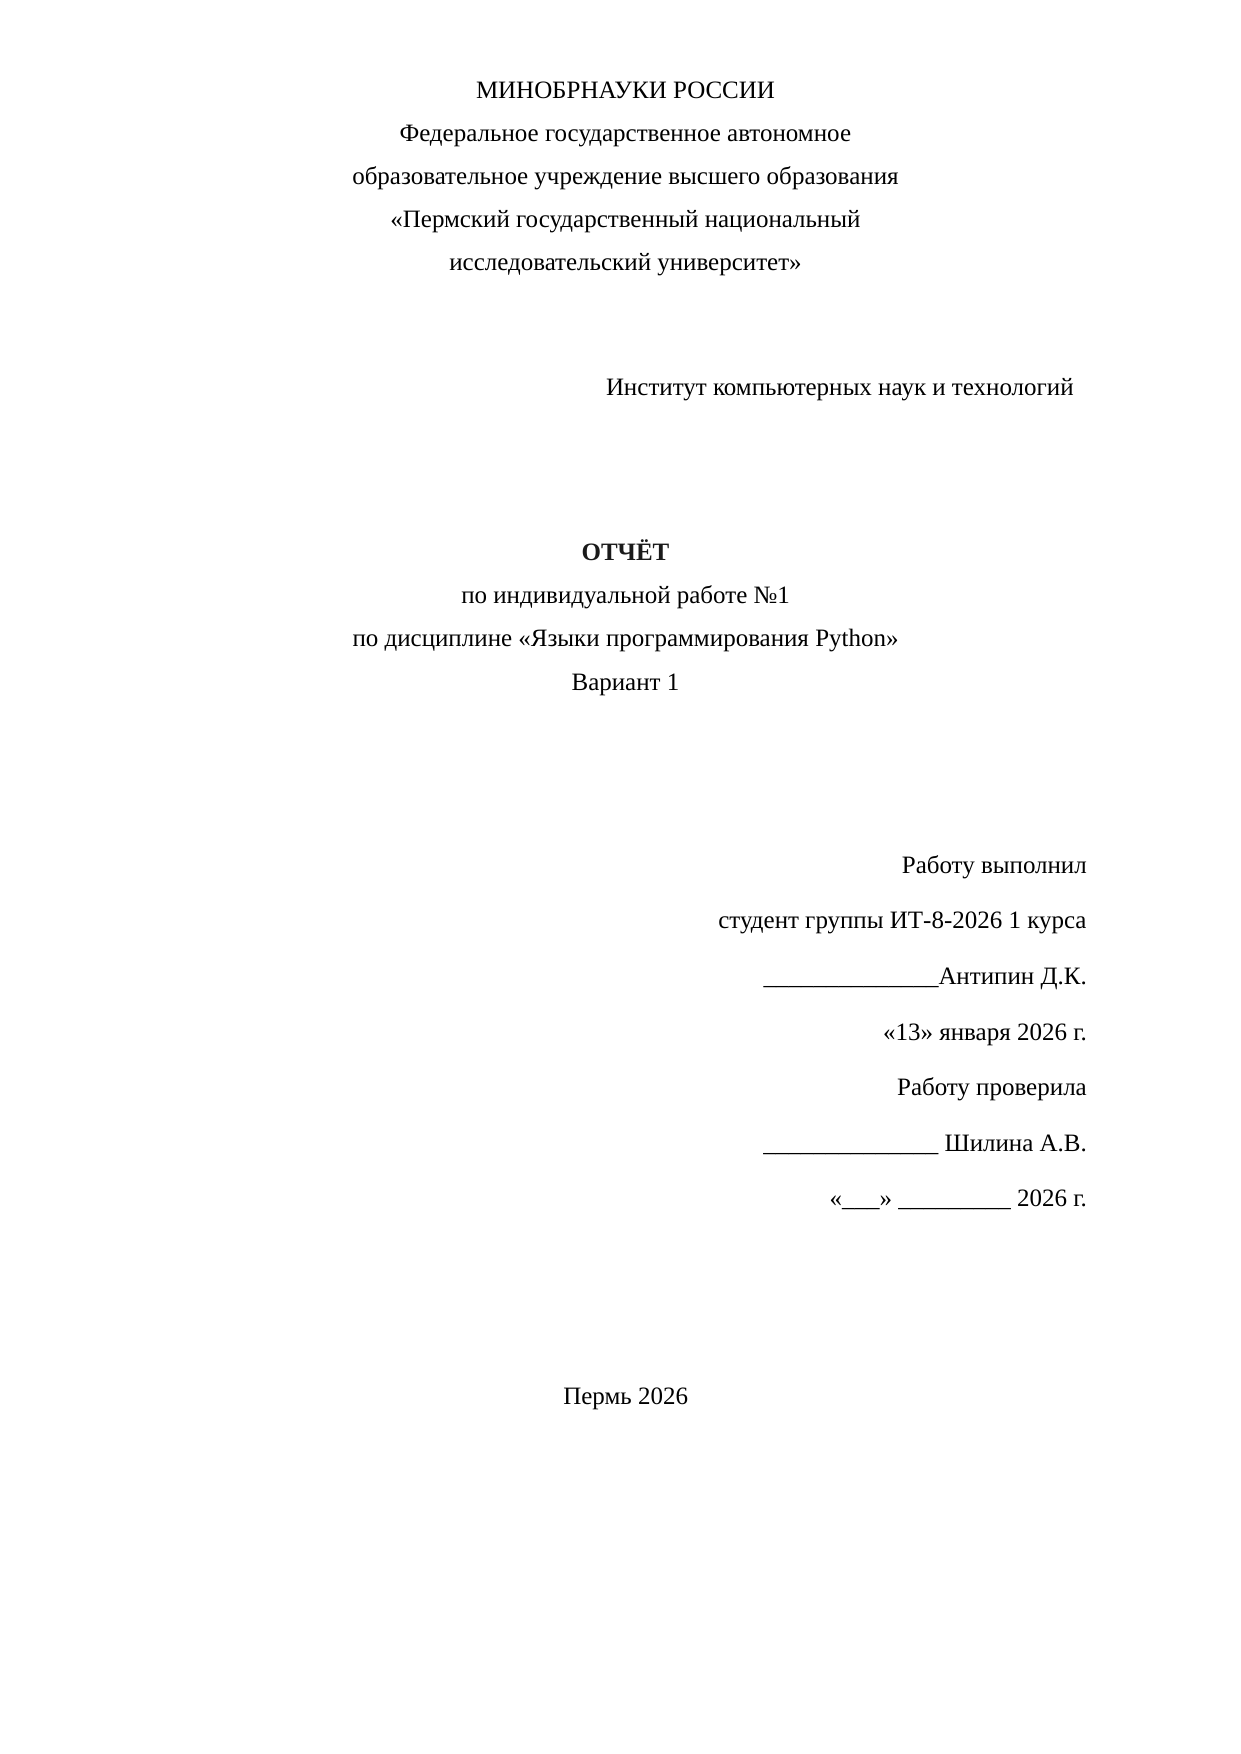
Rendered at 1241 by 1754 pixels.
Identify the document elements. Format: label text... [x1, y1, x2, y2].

table_cell Пермь 2026 [166, 1338, 1085, 1451]
table_cell [1085, 1338, 1098, 1451]
table_header [1085, 75, 1098, 118]
table_cell Федеральное государственное автономное образовательное учреждение высшего образования «Пермский государственный национальный исследовательский университет» [166, 118, 1085, 372]
table_cell [1085, 372, 1098, 496]
table_cell ОТЧЁТ по индивидуальной работе №1 по дисциплине «Языки программирования Python» Вариант 1 [166, 496, 1085, 794]
table_cell [1085, 118, 1098, 372]
table_cell Работу выполнил студент группы ИТ-8-2026 1 курса ______________Антипин Д.К. «13» января 2026 г. Работу проверила ______________ Шилина А.В. «___» _________ 2026 г. [166, 794, 1098, 1338]
table_header МИНОБРНАУКИ РОССИИ [166, 75, 1085, 118]
table_cell [166, 372, 191, 496]
table_cell Институт компьютерных наук и технологий [191, 372, 1085, 496]
table_cell [1085, 496, 1098, 794]
